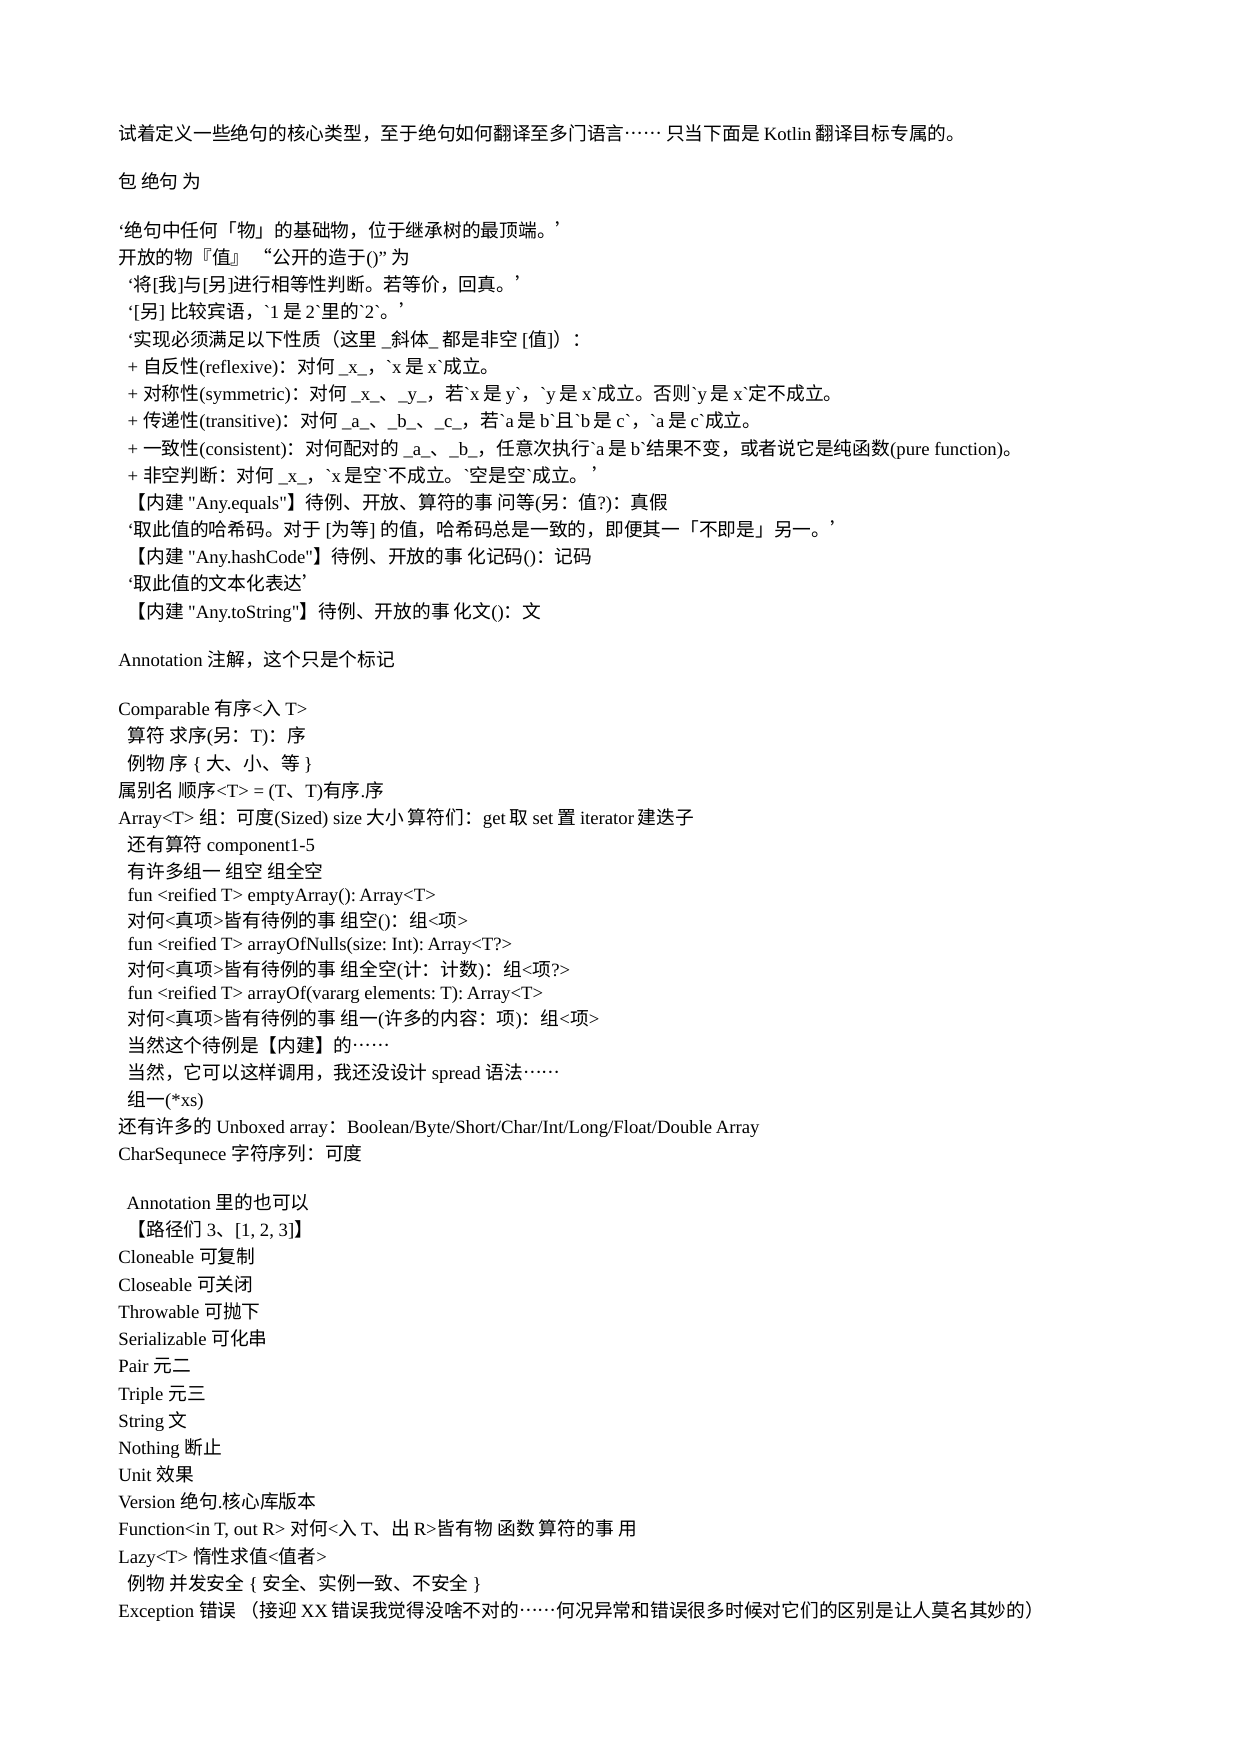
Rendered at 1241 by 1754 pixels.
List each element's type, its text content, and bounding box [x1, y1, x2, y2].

text fun <reified T> emptyArray(): Array<T> [118, 884, 1122, 906]
text Lazy<T> 惰性求值<值者> [118, 1541, 1122, 1568]
text 当然，它可以这样调用，我还没设计 spread 语法…… [118, 1057, 1122, 1085]
text Closeable 可关闭 [118, 1269, 1122, 1297]
text Triple 元三 [118, 1378, 1122, 1405]
text ‘实现必须满足以下性质（这里 _斜体_ 都是非空 [值]）： [118, 324, 1122, 352]
text 有许多组一 组空 组全空 [118, 857, 1122, 884]
text 算符 求序(另：T)：序 [118, 721, 1122, 748]
text ‘绝句中任何「物」的基础物，位于继承树的最顶端。’ [118, 216, 1122, 243]
text Unit 效果 [118, 1460, 1122, 1487]
text Nothing 断止 [118, 1432, 1122, 1460]
text + 一致性(consistent)：对何配对的 _a_、_b_，任意次执行`a是b`结果不变，或者说它是纯函数(pure function)。 [118, 433, 1122, 460]
text fun <reified T> arrayOf(vararg elements: T): Array<T> [118, 982, 1122, 1003]
text Comparable 有序<入T> [118, 694, 1122, 721]
text + 对称性(symmetric)：对何 _x_、_y_，若`x是y`，`y是x`成立。否则`y是x`定不成立。 [118, 379, 1122, 406]
text 对何<真项>皆有待例的事 组全空(计：计数)：组<项?> [118, 954, 1122, 982]
text 【内建 "Any.hashCode"】待例、开放的事 化记码()：记码 [118, 542, 1122, 569]
text fun <reified T> arrayOfNulls(size: Int): Array<T?> [118, 933, 1122, 954]
text 【内建 "Any.toString"】待例、开放的事 化文()：文 [118, 596, 1122, 623]
text ‘取此值的文本化表达’ [118, 569, 1122, 596]
text + 非空判断：对何 _x_，`x是空`不成立。`空是空`成立。 ’ [118, 460, 1122, 487]
text Function<in T, out R> 对何<入T、出R>皆有物 函数 算符的事 用 [118, 1514, 1122, 1541]
text 还有许多的 Unboxed array：Boolean/Byte/Short/Char/Int/Long/Float/Double Array [118, 1112, 1122, 1139]
text 例物 并发安全 { 安全、实例一致、不安全 } [118, 1568, 1122, 1596]
text Array<T> 组：可度(Sized) size大小 算符们：get取 set置 iterator建迭子 [118, 802, 1122, 830]
text 还有算符 component1-5 [118, 830, 1122, 857]
text ‘[另] 比较宾语，`1是2`里的`2`。’ [118, 297, 1122, 324]
text Annotation 注解，这个只是个标记 [118, 645, 1122, 672]
text 【路径们 3、[1, 2, 3]】 [118, 1215, 1122, 1242]
text String 文 [118, 1405, 1122, 1432]
text 开放的物『值』 “公开的造于()” 为 [118, 243, 1122, 270]
text ‘将[我]与[另]进行相等性判断。若等价，回真。’ [118, 270, 1122, 297]
text Cloneable 可复制 [118, 1242, 1122, 1269]
text 试着定义一些绝句的核心类型，至于绝句如何翻译至多门语言…… 只当下面是Kotlin翻译目标专属的。 [118, 118, 1122, 145]
text + 传递性(transitive)：对何 _a_、_b_、_c_，若`a是b`且`b是c`，`a是c`成立。 [118, 406, 1122, 433]
text + 自反性(reflexive)：对何 _x_，`x是x`成立。 [118, 352, 1122, 379]
text ‘取此值的哈希码。对于 [为等] 的值，哈希码总是一致的，即便其一「不即是」另一。’ [118, 515, 1122, 542]
text 例物 序 { 大、小、等 } [118, 748, 1122, 775]
text 对何<真项>皆有待例的事 组空()：组<项> [118, 906, 1122, 933]
text Annotation 里的也可以 [118, 1188, 1122, 1215]
text CharSequnece 字符序列：可度 [118, 1139, 1122, 1166]
text Exception 错误 （接迎XX错误我觉得没啥不对的……何况异常和错误很多时候对它们的区别是让人莫名其妙的） [118, 1596, 1122, 1623]
text 当然这个待例是【内建】的…… [118, 1030, 1122, 1057]
text 属别名 顺序<T> = (T、T)有序.序 [118, 775, 1122, 802]
text 对何<真项>皆有待例的事 组一(许多的内容：项)：组<项> [118, 1003, 1122, 1030]
text 【内建 "Any.equals"】待例、开放、算符的事 问等(另：值?)：真假 [118, 487, 1122, 515]
text 包 绝句 为 [118, 167, 1122, 194]
text Throwable 可抛下 [118, 1297, 1122, 1324]
text Serializable 可化串 [118, 1324, 1122, 1351]
text Pair 元二 [118, 1351, 1122, 1378]
text 组一(*xs) [118, 1085, 1122, 1112]
text Version 绝句.核心库版本 [118, 1487, 1122, 1514]
